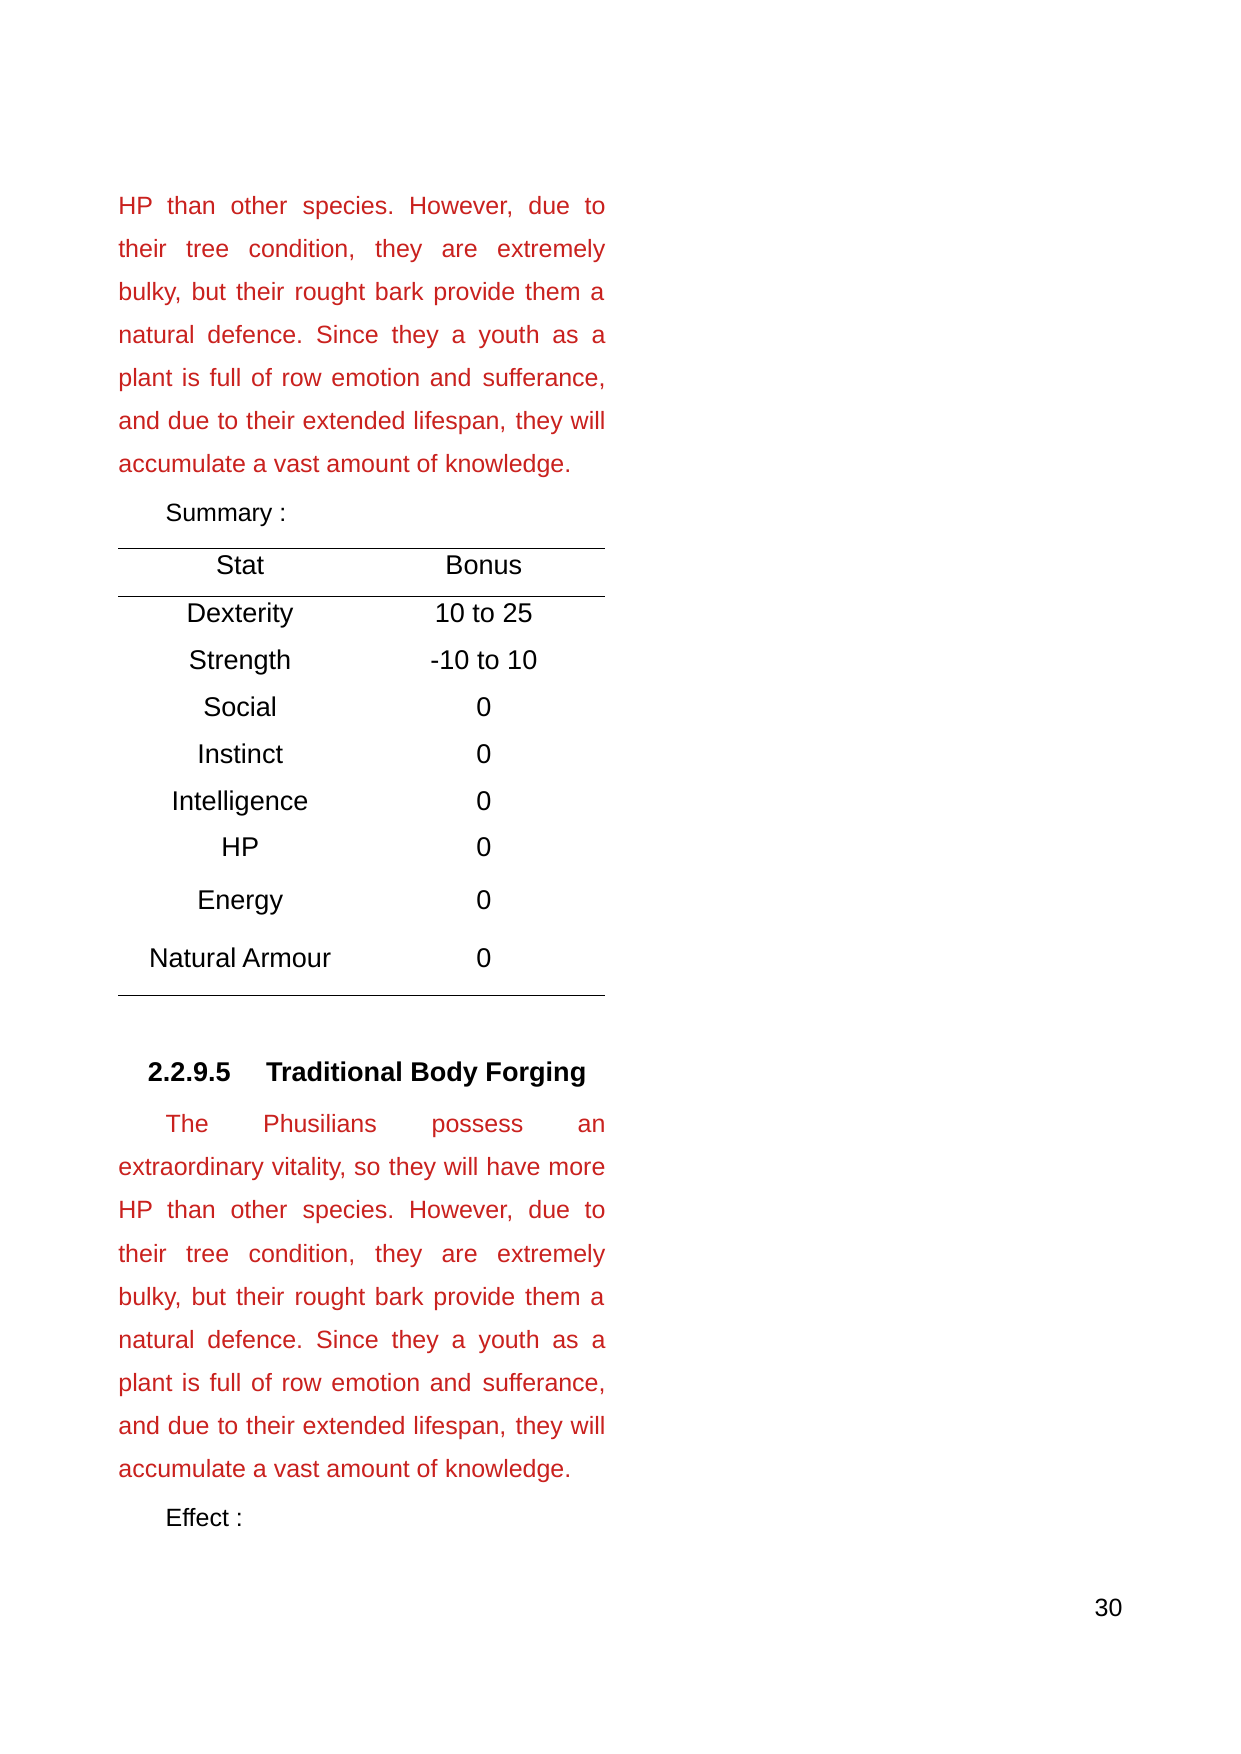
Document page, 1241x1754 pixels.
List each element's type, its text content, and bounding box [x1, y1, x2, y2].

table_cell 10 to 25 [362, 597, 605, 644]
table_cell Natural Armour [118, 936, 362, 994]
text The Phusilians possess an extraordinary vitality, so they will have more HP than other species. However, due to their tree condition, they are extremely bulky, but their rought bark provide them a natural defence. Since they a youth as a plant is full of row emotion and sufferance, and due to their extended lifespan, they will accumulate a vast amount of knowledge. [118, 1109, 605, 1483]
table_cell 0 [362, 738, 605, 784]
table_cell 0 [362, 691, 605, 738]
text HP than other species. However, due to their tree condition, they are extremely bulky, but their rought bark provide them a natural defence. Since they a youth as a plant is full of row emotion and sufferance, and due to their extended lifespan, they will accumulate a vast amount of knowledge. [118, 191, 605, 478]
table_cell 0 [362, 936, 605, 994]
table_cell Strength [118, 644, 362, 691]
table_cell 0 [362, 831, 605, 878]
table_cell Social [118, 691, 362, 738]
table_cell HP [118, 831, 362, 878]
table_cell Dexterity [118, 597, 362, 644]
table_header Bonus [362, 549, 605, 596]
table_cell Instinct [118, 738, 362, 784]
text Summary : [118, 498, 605, 527]
table_cell -10 to 10 [362, 644, 605, 691]
text Effect : [118, 1503, 605, 1532]
table_cell Intelligence [118, 785, 362, 831]
table_header Stat [118, 549, 362, 596]
table_cell 0 [362, 878, 605, 936]
table_cell Energy [118, 878, 362, 936]
subtitle Traditional Body Forging [118, 1056, 605, 1088]
table_cell 0 [362, 785, 605, 831]
